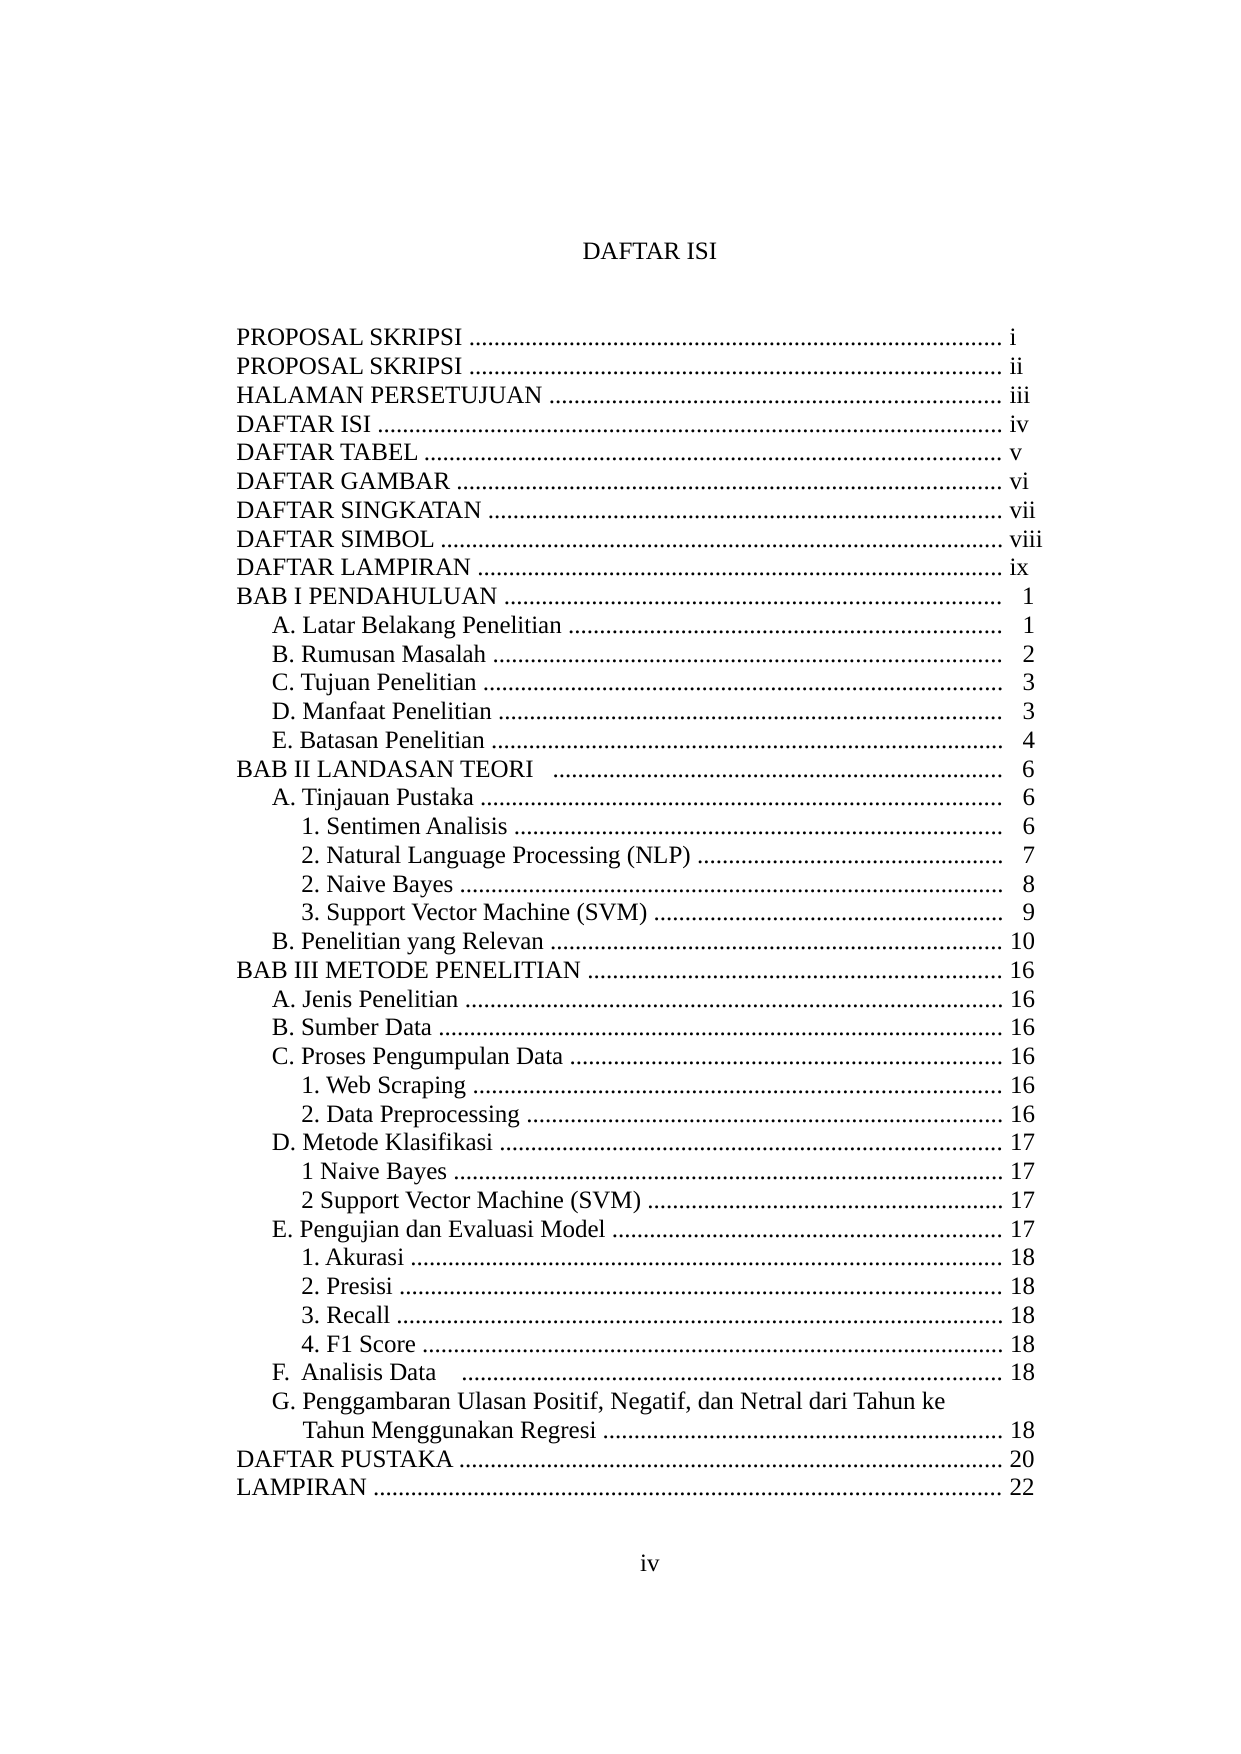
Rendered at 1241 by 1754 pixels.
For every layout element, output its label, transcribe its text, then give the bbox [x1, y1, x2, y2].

text C. Proses Pengumpulan Data 16 [272, 1041, 1063, 1070]
text DAFTAR SIMBOL viii [236, 524, 1063, 552]
text DAFTAR GAMBAR vi [236, 466, 1063, 495]
text DAFTAR ISI iv [236, 409, 1063, 437]
text 2. Presisi 18 [301, 1271, 1063, 1300]
text 1. Web Scraping 16 [301, 1070, 1063, 1099]
text B. Penelitian yang Relevan 10 [272, 926, 1063, 955]
text Tahun Menggunakan Regresi 18 [272, 1415, 1063, 1444]
text F. Analisis Data 18 [272, 1357, 1063, 1386]
text A. Jenis Penelitian 16 [272, 984, 1063, 1012]
text BAB II LANDASAN TEORI 6 [236, 754, 1063, 782]
text HALAMAN PERSETUJUAN iii [236, 380, 1063, 409]
text E. Pengujian dan Evaluasi Model 17 [272, 1214, 1063, 1242]
text LAMPIRAN 22 [236, 1472, 1063, 1501]
text 1. Akurasi 18 [301, 1242, 1063, 1271]
text 1. Sentimen Analisis 6 [301, 811, 1063, 840]
text C. Tujuan Penelitian 3 [272, 667, 1063, 696]
text 2. Natural Language Processing (NLP) 7 [301, 840, 1063, 869]
text DAFTAR ISI [236, 236, 1063, 265]
text D. Manfaat Penelitian 3 [272, 696, 1063, 725]
text DAFTAR SINGKATAN vii [236, 495, 1063, 524]
text 2 Support Vector Machine (SVM) 17 [301, 1185, 1063, 1214]
text 2. Data Preprocessing 16 [301, 1099, 1063, 1127]
text BAB I PENDAHULUAN 1 [236, 581, 1063, 610]
text 2. Naive Bayes 8 [301, 869, 1063, 897]
text B. Sumber Data 16 [272, 1012, 1063, 1041]
text BAB III METODE PENELITIAN 16 [236, 955, 1063, 984]
text B. Rumusan Masalah 2 [272, 639, 1063, 667]
text A. Latar Belakang Penelitian 1 [272, 610, 1063, 639]
text DAFTAR LAMPIRAN ix [236, 552, 1063, 581]
text A. Tinjauan Pustaka 6 [272, 782, 1063, 811]
text 4. F1 Score 18 [301, 1329, 1063, 1357]
text DAFTAR TABEL v [236, 437, 1063, 466]
text PROPOSAL SKRIPSI i [236, 322, 1063, 351]
text DAFTAR PUSTAKA 20 [236, 1444, 1063, 1472]
text D. Metode Klasifikasi 17 [272, 1127, 1063, 1156]
text 3. Support Vector Machine (SVM) 9 [301, 897, 1063, 926]
text E. Batasan Penelitian 4 [272, 725, 1063, 754]
text G. Penggambaran Ulasan Positif, Negatif, dan Netral dari Tahun ke [272, 1386, 1063, 1415]
text 1 Naive Bayes 17 [301, 1156, 1063, 1185]
text 3. Recall 18 [301, 1300, 1063, 1329]
text PROPOSAL SKRIPSI ii [236, 351, 1063, 380]
